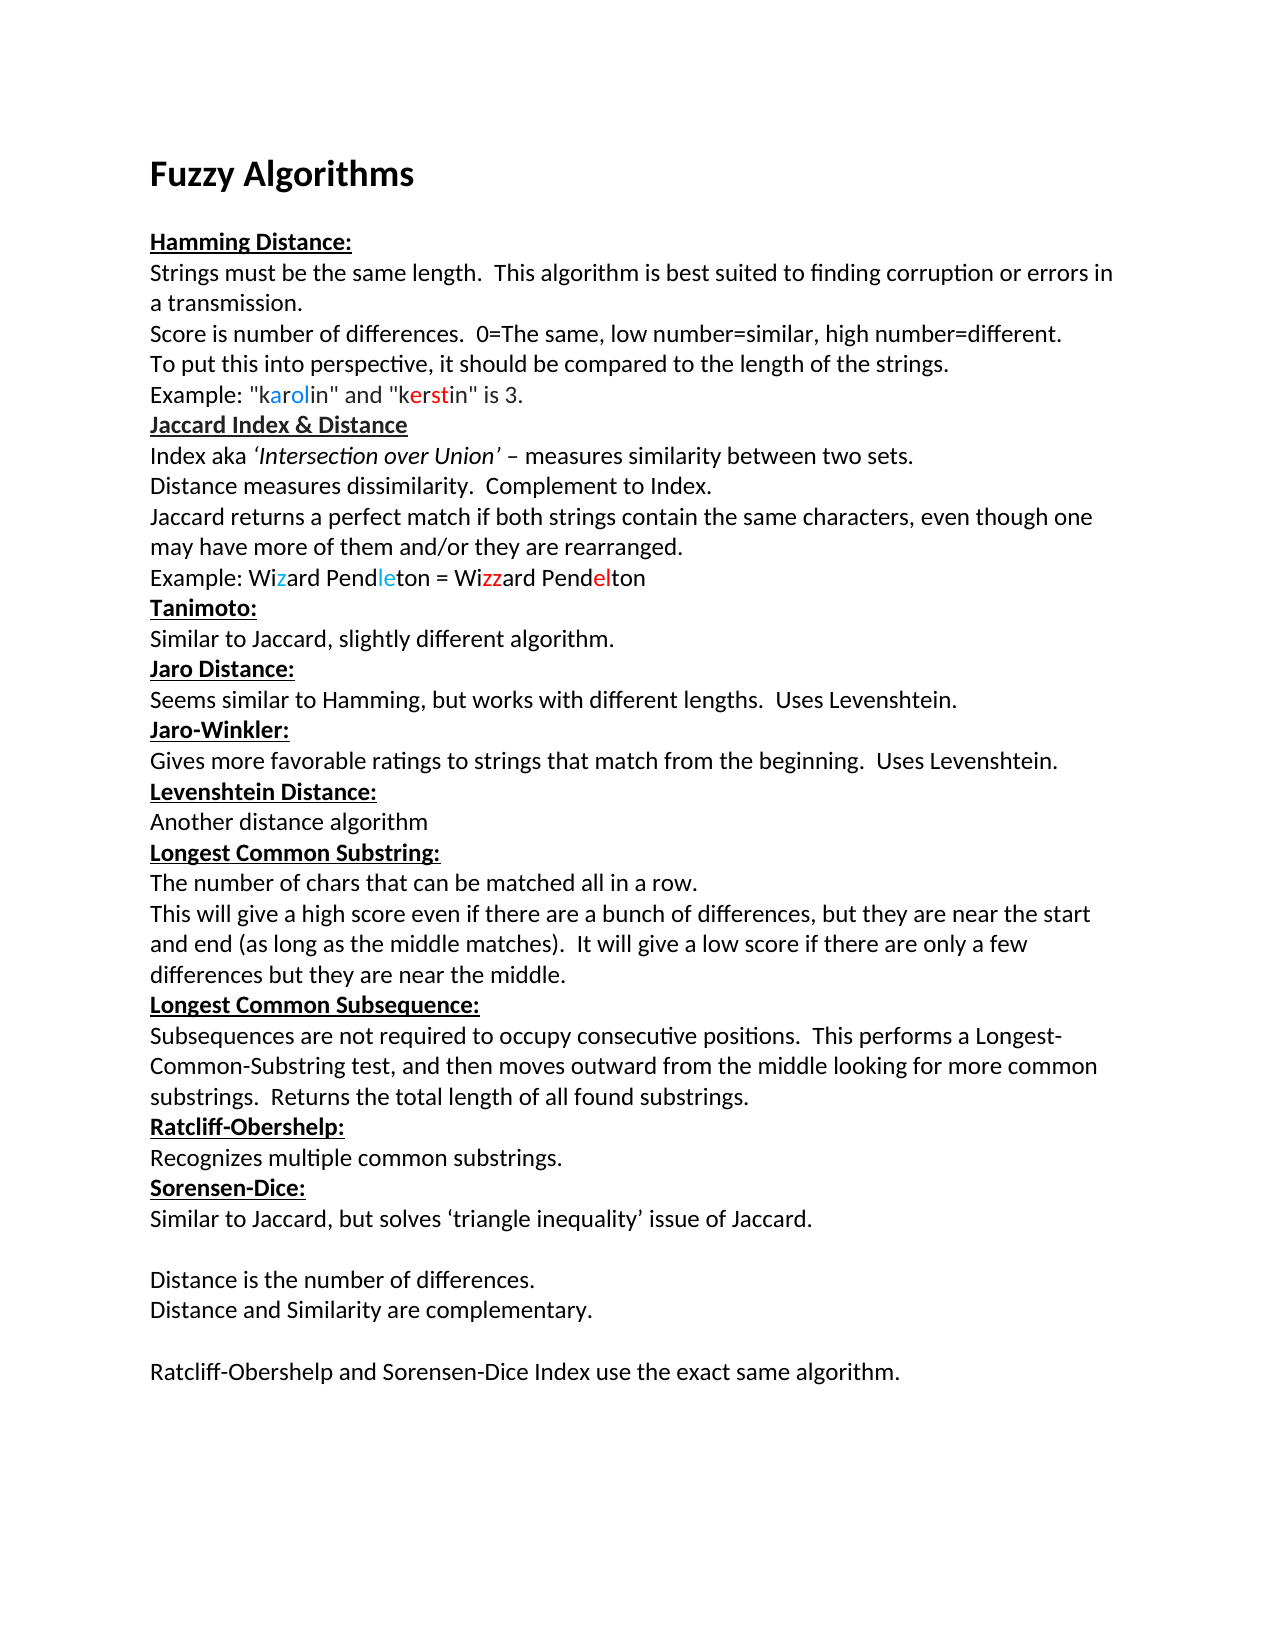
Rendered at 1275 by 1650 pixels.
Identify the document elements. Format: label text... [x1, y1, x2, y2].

text Longest Common Substring: [150, 837, 1125, 867]
text Jaro Distance: [150, 654, 1125, 684]
text Hamming Distance: [150, 226, 1125, 257]
text Subsequences are not required to occupy consecutive positions. This performs a Longest-Common-Substring test, and then moves outward from the middle looking for more common substrings. Returns the total length of all found substrings. [150, 1020, 1125, 1111]
text Example: Wizard Pendleton = Wizzard Pendelton [150, 562, 1125, 593]
text To put this into perspective, it should be compared to the length of the strings. [150, 348, 1125, 379]
text Distance measures dissimilarity. Complement to Index. [150, 471, 1125, 501]
text Score is number of differences. 0=The same, low number=similar, high number=different. [150, 318, 1125, 348]
text Another distance algorithm [150, 806, 1125, 837]
text Sorensen-Dice: [150, 1172, 1125, 1203]
text Jaccard Index & Distance [150, 409, 1125, 440]
text Ratcliff-Obershelp: [150, 1111, 1125, 1142]
text This will give a high score even if there are a bunch of differences, but they are near the start and end (as long as the middle matches). It will give a low score if there are only a few differences but they are near the middle. [150, 898, 1125, 989]
text Similar to Jaccard, slightly different algorithm. [150, 623, 1125, 654]
text Strings must be the same length. This algorithm is best suited to finding corruption or errors in a transmission. [150, 257, 1125, 318]
text Distance and Similarity are complementary. [150, 1294, 1125, 1325]
text The number of chars that can be matched all in a row. [150, 867, 1125, 898]
text Levenshtein Distance: [150, 776, 1125, 806]
text Longest Common Subsequence: [150, 989, 1125, 1020]
text Gives more favorable ratings to strings that match from the beginning. Uses Levenshtein. [150, 745, 1125, 776]
text Distance is the number of differences. [150, 1264, 1125, 1294]
text Index aka ‘Intersection over Union’ – measures similarity between two sets. [150, 440, 1125, 471]
text Jaro-Winkler: [150, 715, 1125, 745]
text Example: "karolin" and "kerstin" is 3. [150, 379, 1125, 409]
text Ratcliff-Obershelp and Sorensen-Dice Index use the exact same algorithm. [150, 1356, 1125, 1386]
text Recognizes multiple common substrings. [150, 1142, 1125, 1172]
text Fuzzy Algorithms [150, 150, 1125, 196]
text Similar to Jaccard, but solves ‘triangle inequality’ issue of Jaccard. [150, 1203, 1125, 1233]
text Jaccard returns a perfect match if both strings contain the same characters, even though one may have more of them and/or they are rearranged. [150, 501, 1125, 562]
text Tanimoto: [150, 593, 1125, 623]
text Seems similar to Hamming, but works with different lengths. Uses Levenshtein. [150, 684, 1125, 715]
